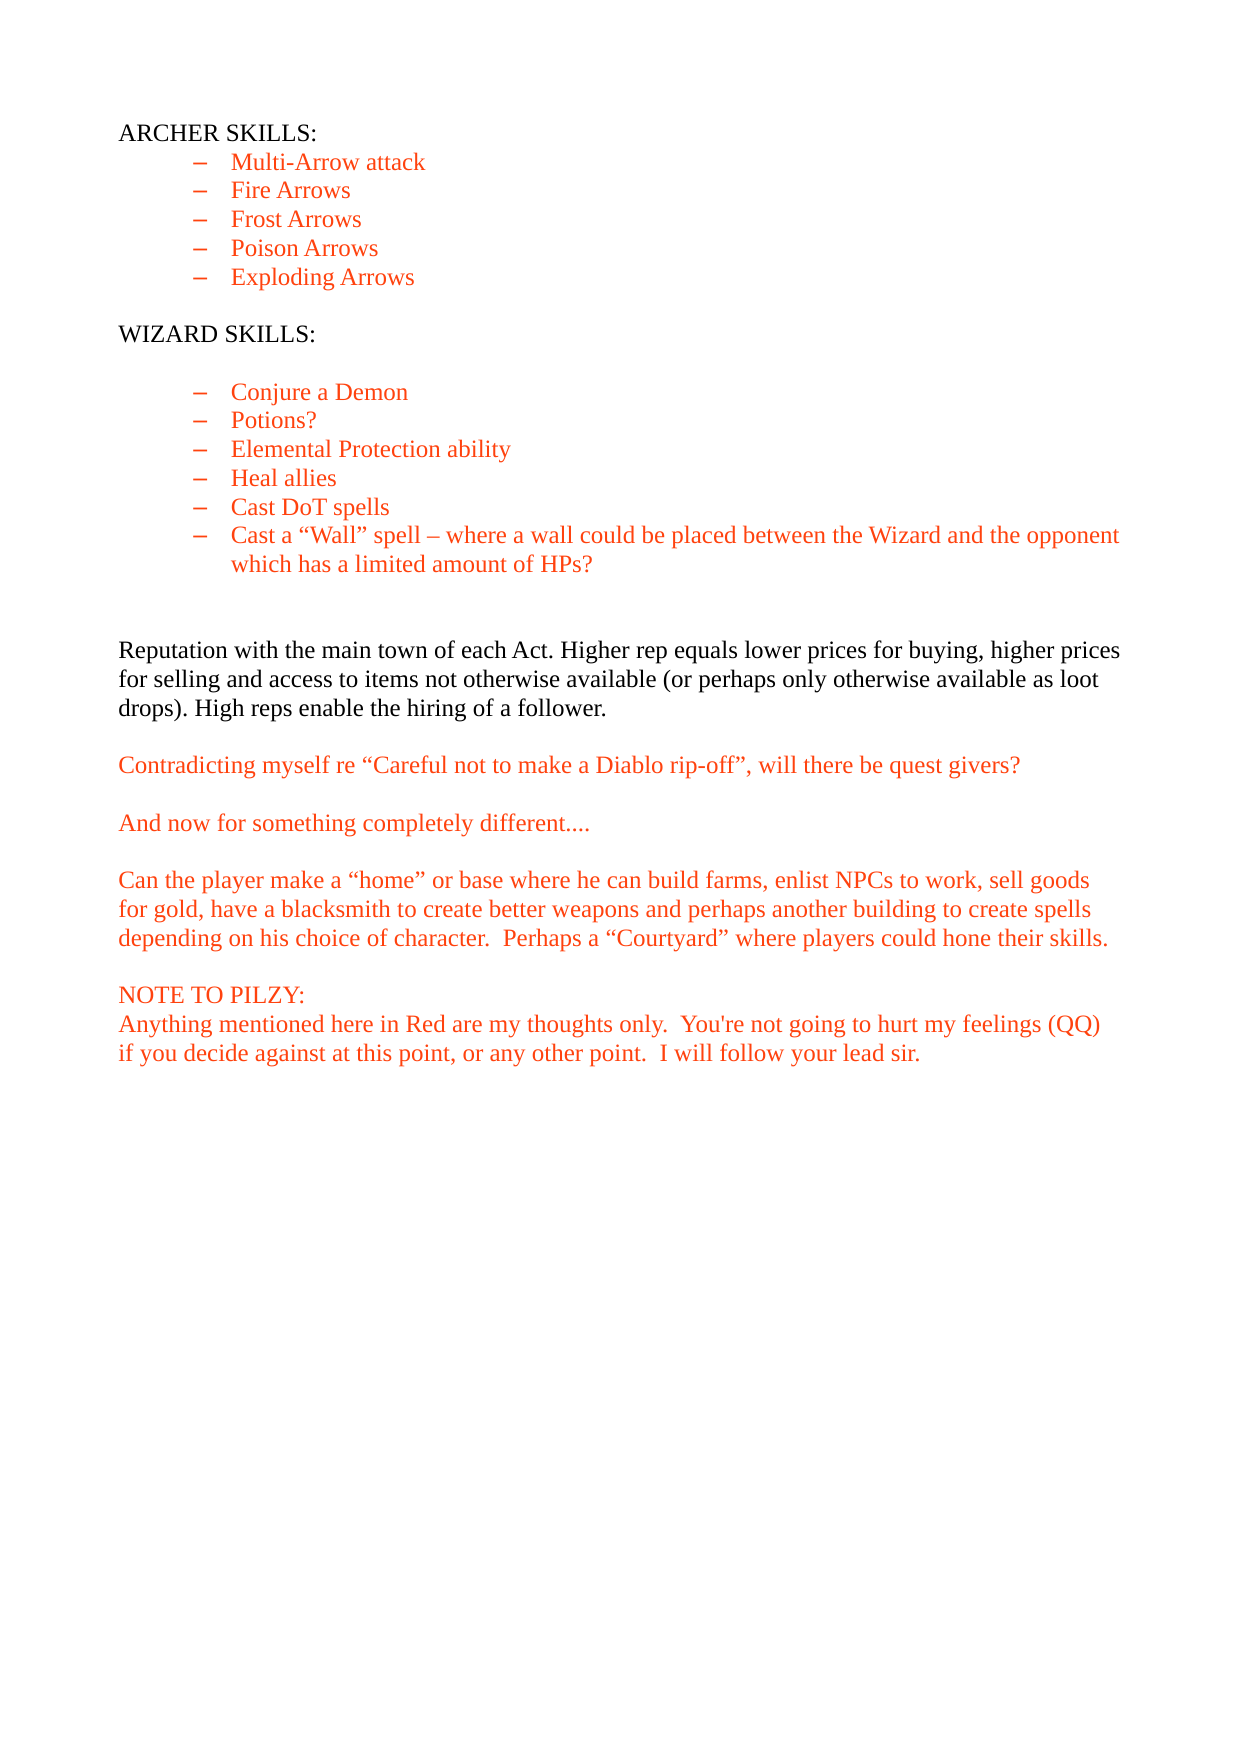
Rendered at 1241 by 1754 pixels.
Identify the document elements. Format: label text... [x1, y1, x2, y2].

text Anything mentioned here in Red are my thoughts only. You're not going to hurt my feelings (QQ) if you decide against at this point, or any other point. I will follow your lead sir. [118, 1009, 1122, 1067]
list Fire Arrows [193, 176, 1122, 204]
text Can the player make a “home” or base where he can build farms, enlist NPCs to work, sell goods for gold, have a blacksmith to create better weapons and perhaps another building to create spells depending on his choice of character. Perhaps a “Courtyard” where players could hone their skills. [118, 866, 1122, 952]
text Reputation with the main town of each Act. Higher rep equals lower prices for buying, higher prices for selling and access to items not otherwise available (or perhaps only otherwise available as loot drops). High reps enable the hiring of a follower. [118, 636, 1122, 722]
list Elemental Protection ability [193, 434, 1122, 463]
list Potions? [193, 406, 1122, 434]
text ARCHER SKILLS: [118, 118, 1122, 147]
list Poison Arrows [193, 233, 1122, 262]
list Heal allies [193, 463, 1122, 492]
text And now for something completely different.... [118, 808, 1122, 837]
text Contradicting myself re “Careful not to make a Diablo rip-off”, will there be quest givers? [118, 751, 1122, 779]
list Frost Arrows [193, 204, 1122, 233]
text WIZARD SKILLS: [118, 319, 1122, 348]
list Cast DoT spells [193, 492, 1122, 521]
list Multi-Arrow attack [193, 147, 1122, 176]
list Conjure a Demon [193, 377, 1122, 406]
list Cast a “Wall” spell – where a wall could be placed between the Wizard and the opponent which has a limited amount of HPs? [193, 521, 1122, 578]
list Exploding Arrows [193, 262, 1122, 291]
text NOTE TO PILZY: [118, 981, 1122, 1009]
